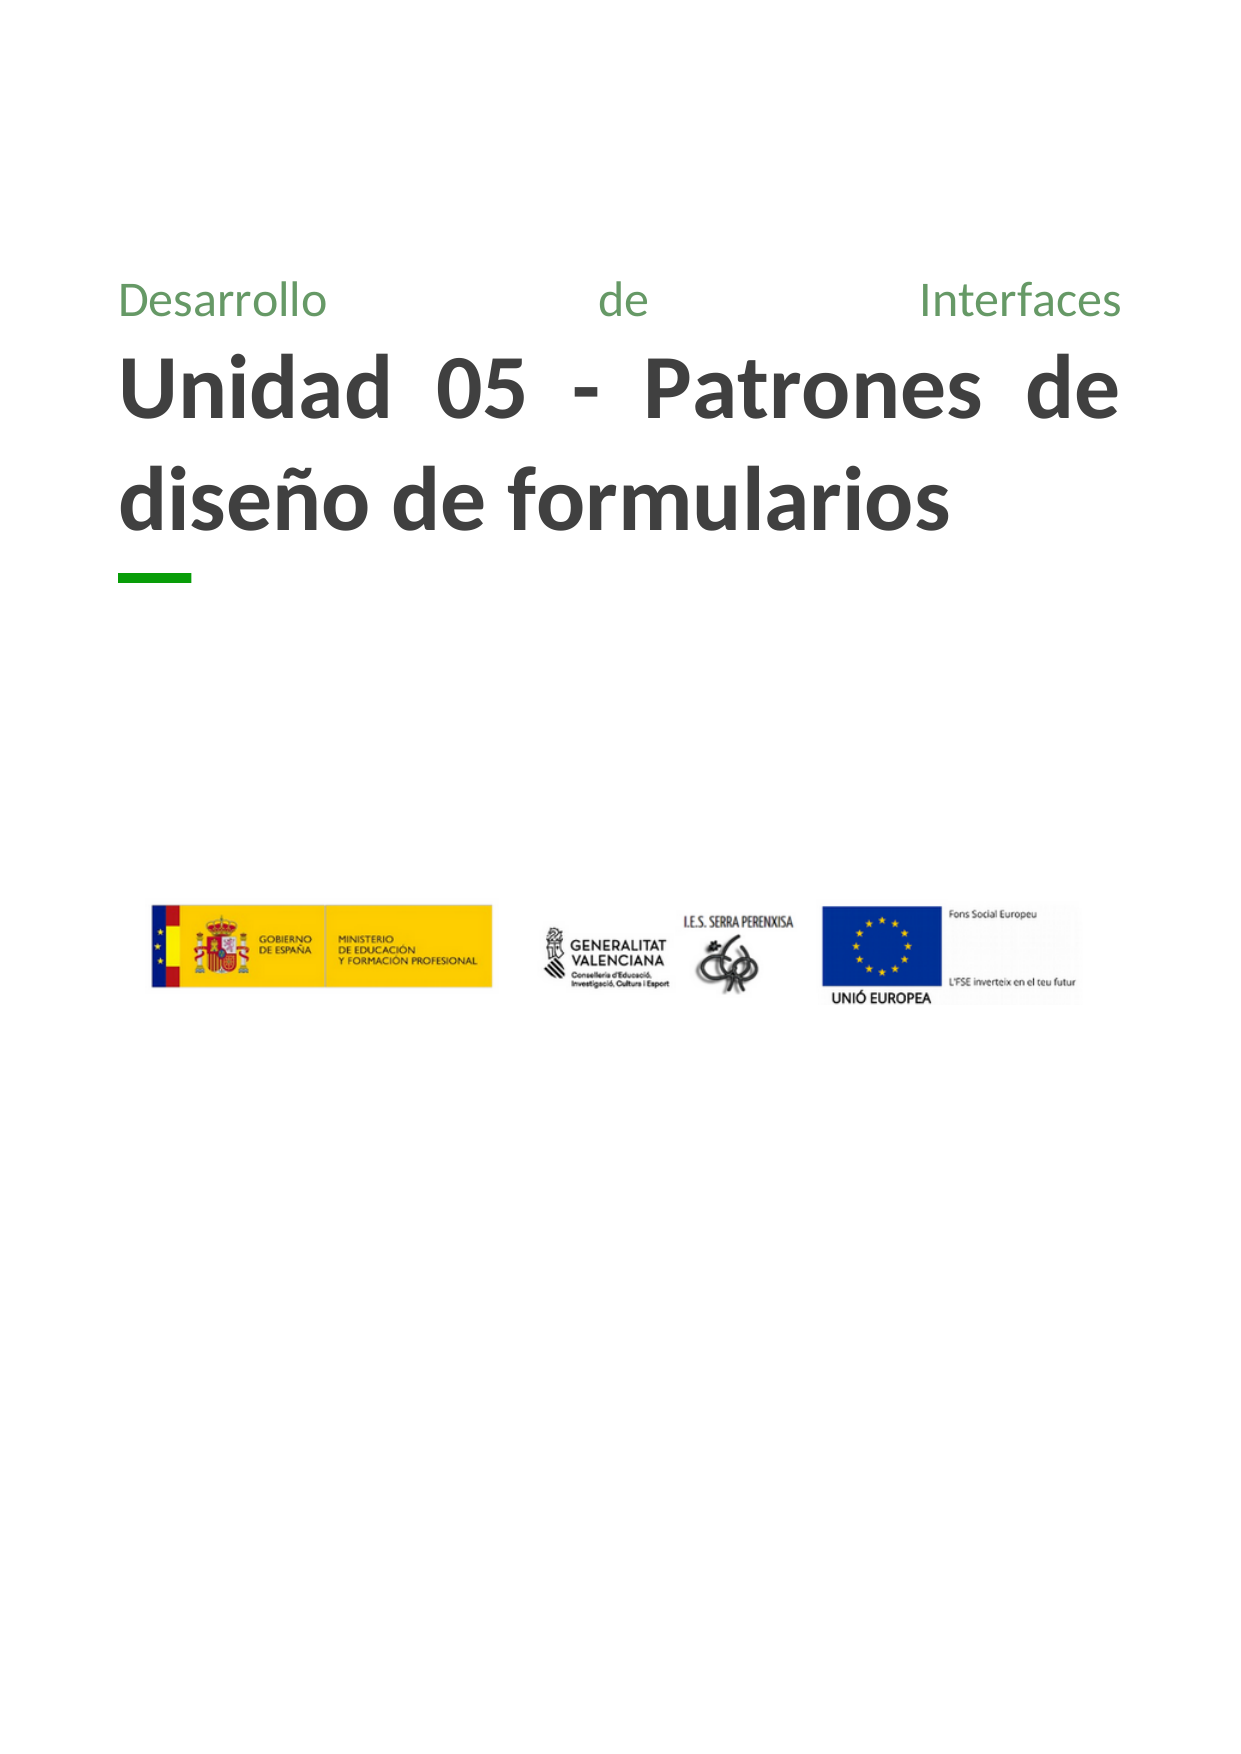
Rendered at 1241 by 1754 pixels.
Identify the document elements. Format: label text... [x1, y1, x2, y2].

picture [118, 573, 192, 583]
picture [118, 885, 1123, 1005]
title Desarrollo de Interfaces Unidad 05 - Patrones de diseño de formularios [118, 268, 1122, 553]
